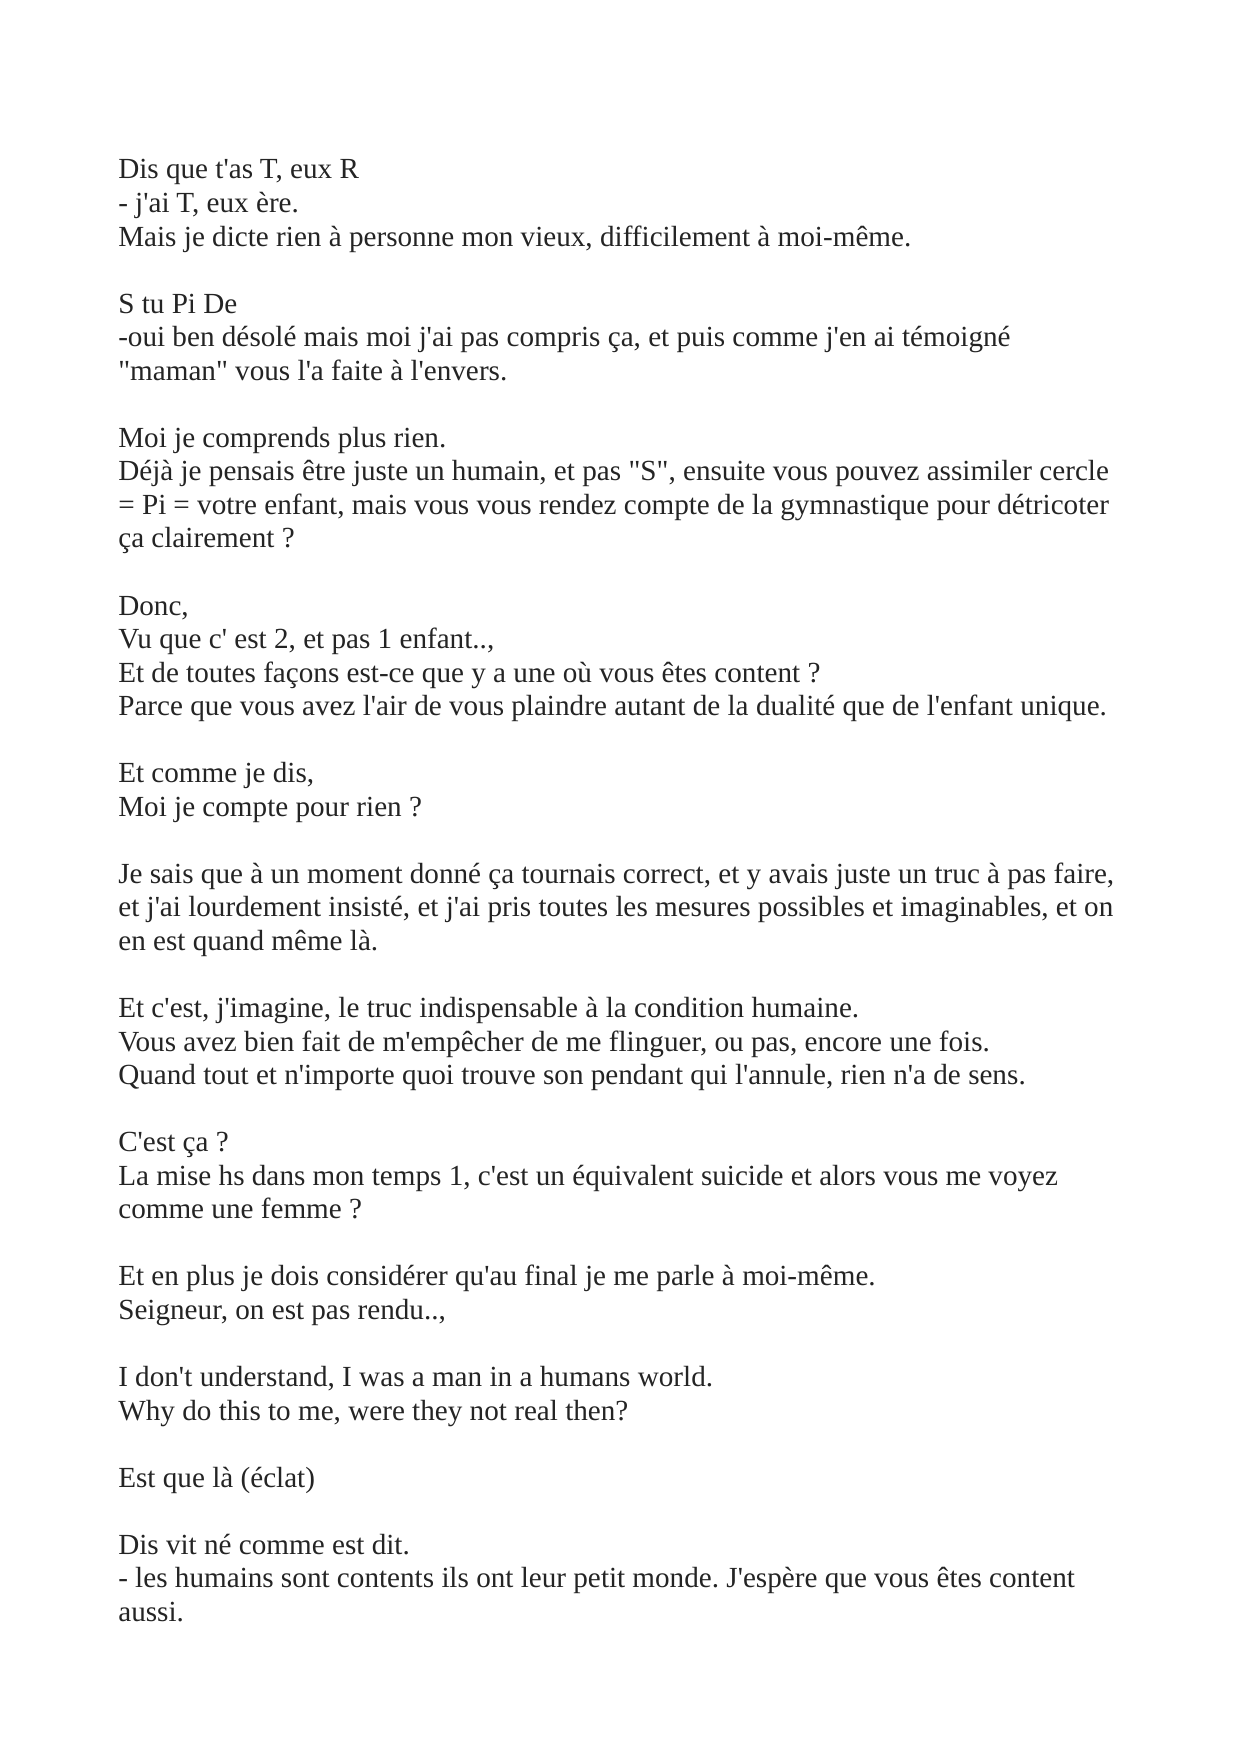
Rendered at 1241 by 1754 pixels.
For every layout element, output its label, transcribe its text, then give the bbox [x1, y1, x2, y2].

text La mise hs dans mon temps 1, c'est un équivalent suicide et alors vous me voyez comme une femme ? [118, 1158, 1122, 1225]
text Dis vit né comme est dit. [118, 1527, 1122, 1560]
text Et c'est, j'imagine, le truc indispensable à la condition humaine. [118, 990, 1122, 1024]
text Vu que c' est 2, et pas 1 enfant.., [118, 621, 1122, 655]
text Quand tout et n'importe quoi trouve son pendant qui l'annule, rien n'a de sens. [118, 1057, 1122, 1091]
text -oui ben désolé mais moi j'ai pas compris ça, et puis comme j'en ai témoigné "maman" vous l'a faite à l'envers. [118, 319, 1122, 386]
text Déjà je pensais être juste un humain, et pas "S", ensuite vous pouvez assimiler cercle = Pi = votre enfant, mais vous vous rendez compte de la gymnastique pour détricoter ça clairement ? [118, 453, 1122, 554]
text Moi je comprends plus rien. [118, 420, 1122, 453]
text Seigneur, on est pas rendu.., [118, 1292, 1122, 1326]
text Est que là (éclat) [118, 1460, 1122, 1493]
text - j'ai T, eux ère. [118, 185, 1122, 219]
text Et comme je dis, [118, 755, 1122, 789]
text S tu Pi De [118, 286, 1122, 319]
text Moi je compte pour rien ? [118, 789, 1122, 822]
text Vous avez bien fait de m'empêcher de me flinguer, ou pas, encore une fois. [118, 1024, 1122, 1057]
text Et en plus je dois considérer qu'au final je me parle à moi-même. [118, 1258, 1122, 1292]
text - les humains sont contents ils ont leur petit monde. J'espère que vous êtes content aussi. [118, 1560, 1122, 1627]
text Mais je dicte rien à personne mon vieux, difficilement à moi-même. [118, 219, 1122, 252]
text Donc, [118, 588, 1122, 621]
text I don't understand, I was a man in a humans world. [118, 1359, 1122, 1393]
text Et de toutes façons est-ce que y a une où vous êtes content ? [118, 655, 1122, 688]
text Parce que vous avez l'air de vous plaindre autant de la dualité que de l'enfant unique. [118, 688, 1122, 722]
text Dis que t'as T, eux R [118, 152, 1122, 185]
text Why do this to me, were they not real then? [118, 1393, 1122, 1426]
text C'est ça ? [118, 1124, 1122, 1158]
text Je sais que à un moment donné ça tournais correct, et y avais juste un truc à pas faire, et j'ai lourdement insisté, et j'ai pris toutes les mesures possibles et imaginables, et on en est quand même là. [118, 856, 1122, 957]
